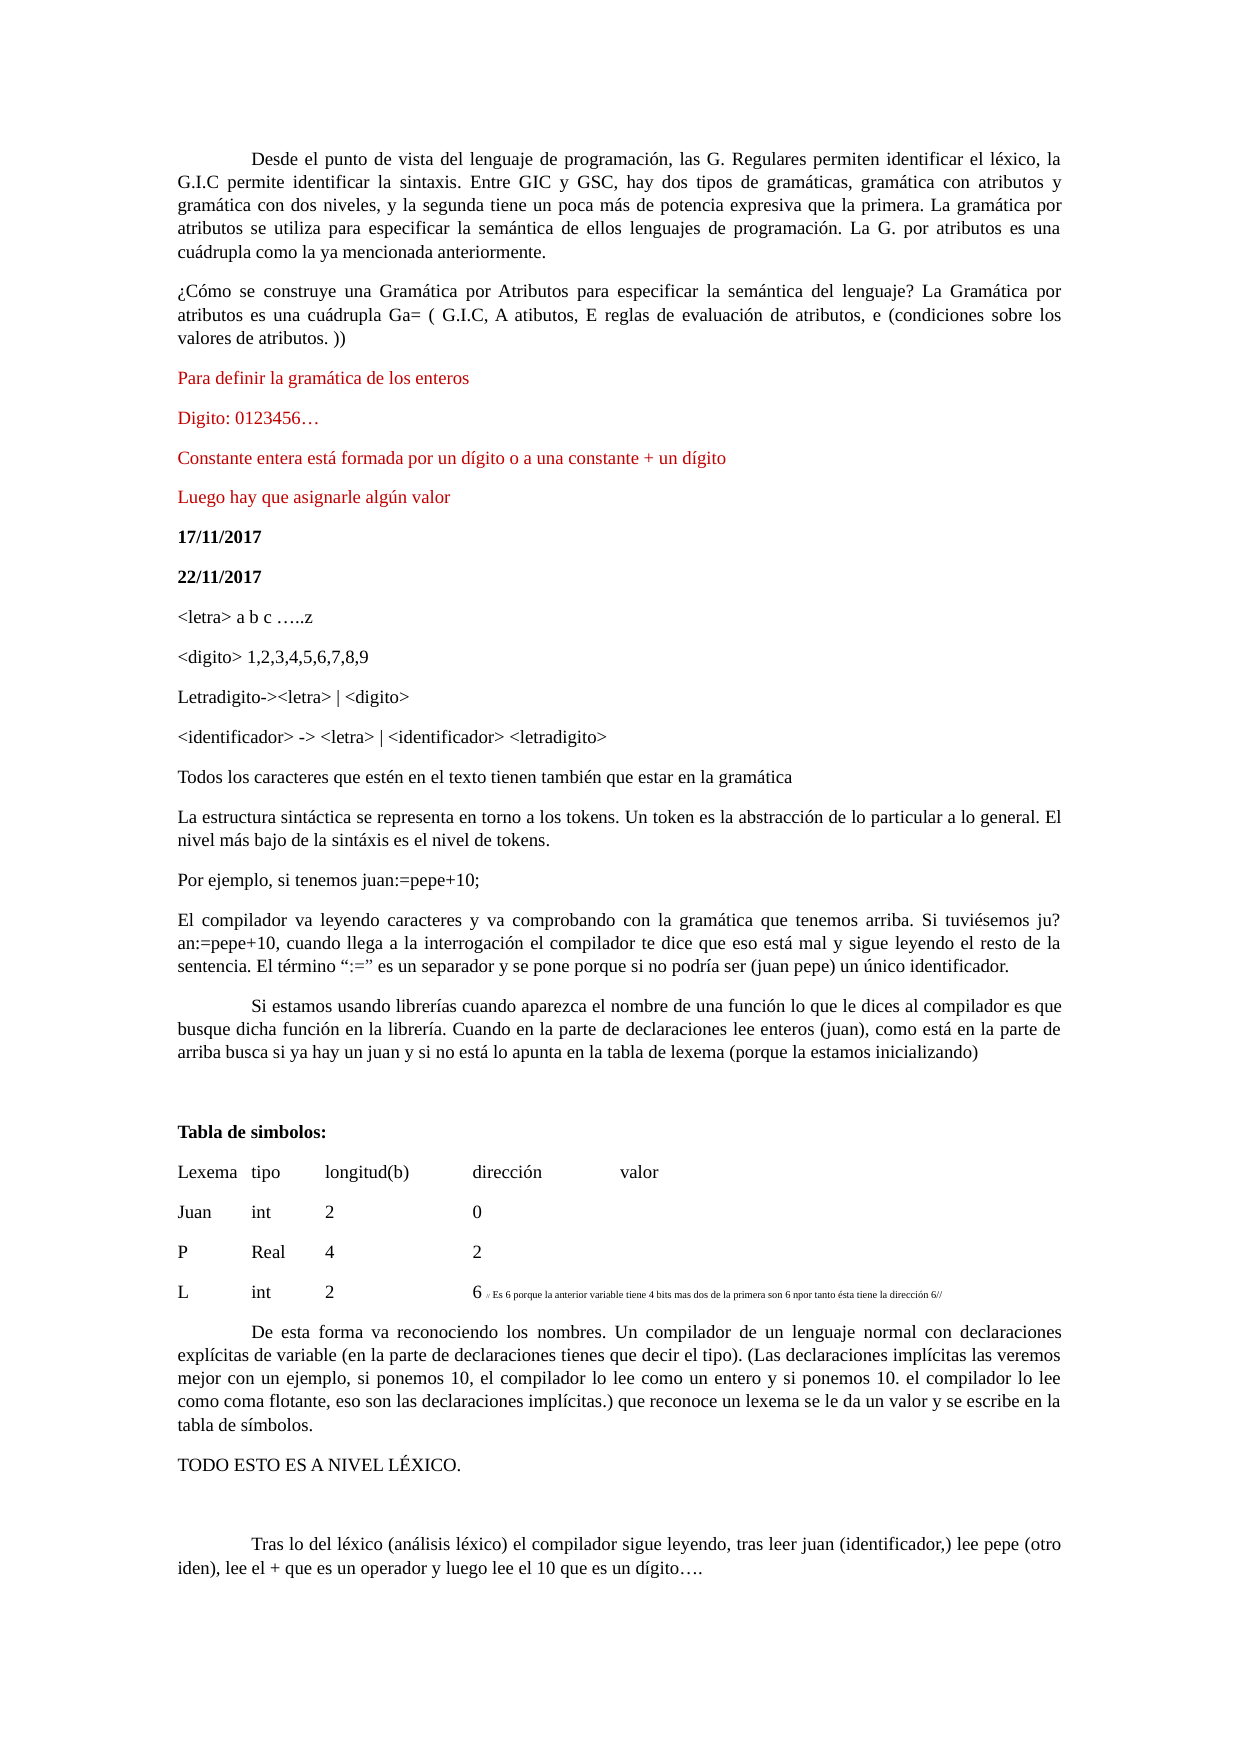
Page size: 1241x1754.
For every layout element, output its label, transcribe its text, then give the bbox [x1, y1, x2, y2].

text Lexema tipo longitud(b) dirección valor [177, 1161, 1063, 1183]
text De esta forma va reconociendo los nombres. Un compilador de un lenguaje normal con declaraciones explícitas de variable (en la parte de declaraciones tienes que decir el tipo). (Las declaraciones implícitas las veremos mejor con un ejemplo, si ponemos 10, el compilador lo lee como un entero y si ponemos 10. el compilador lo lee como coma flotante, eso son las declaraciones implícitas.) que reconoce un lexema se le da un valor y se escribe en la tabla de símbolos. [177, 1321, 1063, 1435]
text La estructura sintáctica se representa en torno a los tokens. Un token es la abstracción de lo particular a lo general. El nivel más bajo de la sintáxis es el nivel de tokens. [177, 806, 1063, 850]
text P Real 4 2 [177, 1241, 1063, 1262]
text <digito> 1,2,3,4,5,6,7,8,9 [177, 646, 1063, 668]
text <letra> a b c …..z [177, 606, 1063, 628]
text Letradigito-><letra> | <digito> [177, 686, 1063, 707]
text <identificador> -> <letra> | <identificador> <letradigito> [177, 726, 1063, 747]
text Digito: 0123456… [177, 407, 1063, 428]
text Juan int 2 0 [177, 1201, 1063, 1223]
text Por ejemplo, si tenemos juan:=pepe+10; [177, 869, 1063, 890]
text L int 2 6 // Es 6 porque la anterior variable tiene 4 bits mas dos de la primera son 6 npor tanto ésta tiene la dirección 6// [177, 1281, 1063, 1302]
text Luego hay que asignarle algún valor [177, 486, 1063, 508]
text Si estamos usando librerías cuando aparezca el nombre de una función lo que le dices al compilador es que busque dicha función en la librería. Cuando en la parte de declaraciones lee enteros (juan), como está en la parte de arriba busca si ya hay un juan y si no está lo apunta en la tabla de lexema (porque la estamos inicializando) [177, 995, 1063, 1063]
text Para definir la gramática de los enteros [177, 367, 1063, 388]
text 22/11/2017 [177, 566, 1063, 588]
text Desde el punto de vista del lenguaje de programación, las G. Regulares permiten identificar el léxico, la G.I.C permite identificar la sintaxis. Entre GIC y GSC, hay dos tipos de gramáticas, gramática con atributos y gramática con dos niveles, y la segunda tiene un poca más de potencia expresiva que la primera. La gramática por atributos se utiliza para especificar la semántica de ellos lenguajes de programación. La G. por atributos es una cuádrupla como la ya mencionada anteriormente. [177, 148, 1063, 262]
text Tras lo del léxico (análisis léxico) el compilador sigue leyendo, tras leer juan (identificador,) lee pepe (otro iden), lee el + que es un operador y luego lee el 10 que es un dígito…. [177, 1533, 1063, 1578]
text ¿Cómo se construye una Gramática por Atributos para especificar la semántica del lenguaje? La Gramática por atributos es una cuádrupla Ga= ( G.I.C, A atibutos, E reglas de evaluación de atributos, e (condiciones sobre los valores de atributos. )) [177, 280, 1063, 348]
text Constante entera está formada por un dígito o a una constante + un dígito [177, 447, 1063, 468]
text TODO ESTO ES A NIVEL LÉXICO. [177, 1453, 1063, 1475]
text El compilador va leyendo caracteres y va comprobando con la gramática que tenemos arriba. Si tuviésemos ju?an:=pepe+10, cuando llega a la interrogación el compilador te dice que eso está mal y sigue leyendo el resto de la sentencia. El término “:=” es un separador y se pone porque si no podría ser (juan pepe) un único identificador. [177, 909, 1063, 977]
text 17/11/2017 [177, 526, 1063, 548]
text Tabla de simbolos: [177, 1121, 1063, 1143]
text Todos los caracteres que estén en el texto tienen también que estar en la gramática [177, 766, 1063, 787]
